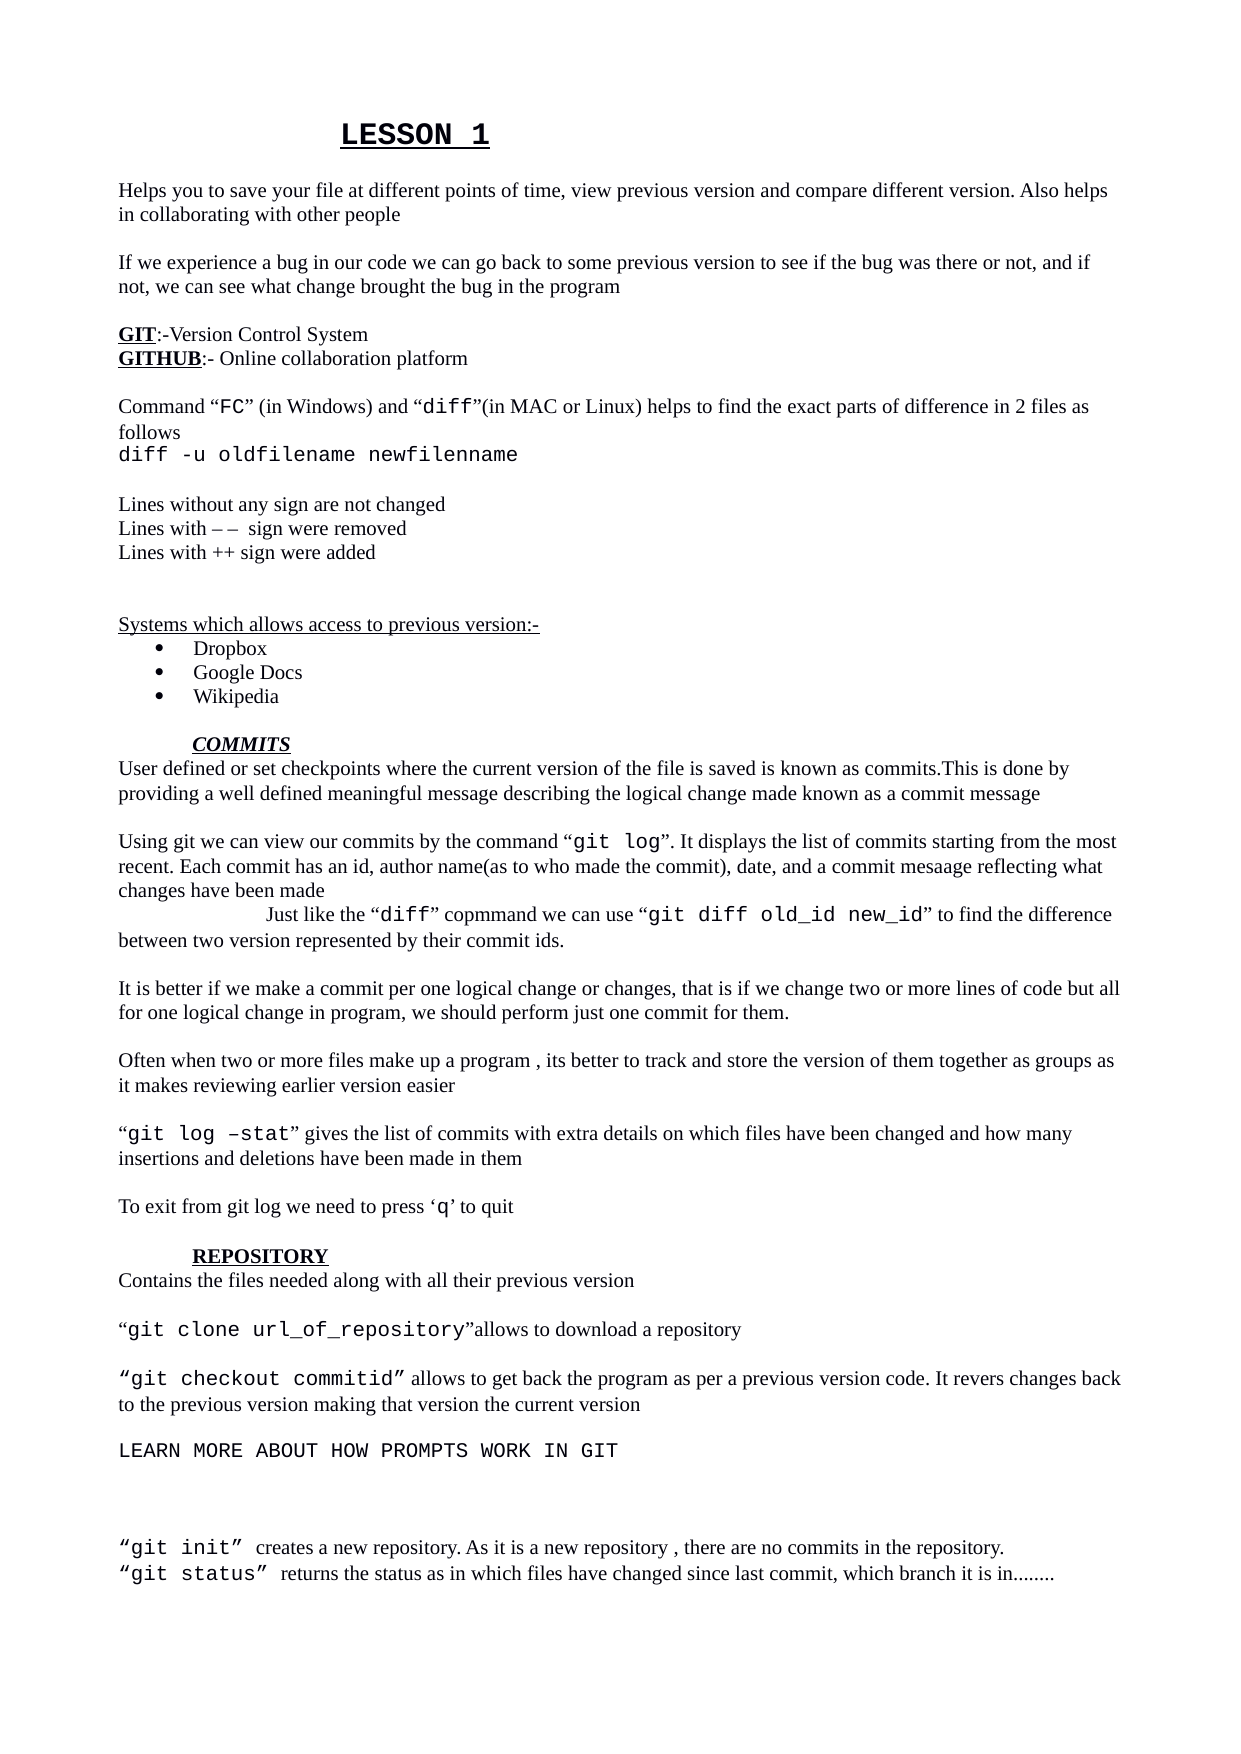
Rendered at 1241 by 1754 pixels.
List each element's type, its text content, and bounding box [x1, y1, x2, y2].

text Lines without any sign are not changed [118, 492, 1122, 516]
text To exit from git log we need to press ‘q’ to quit [118, 1194, 1122, 1220]
text Often when two or more files make up a program , its better to track and store the version of them together as groups as it makes reviewing earlier version easier [118, 1048, 1122, 1097]
text It is better if we make a commit per one logical change or changes, that is if we change two or more lines of code but all for one logical change in program, we should perform just one commit for them. [118, 976, 1122, 1024]
list Dropbox [156, 636, 1122, 660]
text Helps you to save your file at different points of time, view previous version and compare different version. Also helps in collaborating with other people [118, 178, 1122, 226]
text LEARN MORE ABOUT HOW PROMPTS WORK IN GIT [118, 1440, 1122, 1464]
text “git checkout commitid” allows to get back the program as per a previous version code. It revers changes back to the previous version making that version the current version [118, 1366, 1122, 1416]
text Command “FC” (in Windows) and “diff”(in MAC or Linux) helps to find the exact parts of difference in 2 files as follows [118, 394, 1122, 444]
list Google Docs [156, 660, 1122, 684]
text Just like the “diff” copmmand we can use “git diff old_id new_id” to find the difference between two version represented by their commit ids. [118, 902, 1122, 952]
text LESSON 1 [118, 118, 1122, 153]
text Contains the files needed along with all their previous version [118, 1268, 1122, 1292]
text “git clone url_of_repository”allows to download a repository [118, 1316, 1122, 1342]
list Wikipedia [156, 684, 1122, 708]
text REPOSITORY [118, 1244, 1122, 1268]
text COMMITS [118, 732, 1122, 756]
text Lines with – – sign were removed [118, 516, 1122, 540]
text GIT:-Version Control System [118, 322, 1122, 346]
text “git init” creates a new repository. As it is a new repository , there are no commits in the repository. [118, 1535, 1122, 1560]
text Using git we can view our commits by the command “git log”. It displays the list of commits starting from the most recent. Each commit has an id, author name(as to who made the commit), date, and a commit mesaage reflecting what changes have been made [118, 828, 1122, 902]
text “git log –stat” gives the list of commits with extra details on which files have been changed and how many insertions and deletions have been made in them [118, 1121, 1122, 1170]
text Systems which allows access to previous version:- [118, 612, 1122, 636]
text If we experience a bug in our code we can go back to some previous version to see if the bug was there or not, and if not, we can see what change brought the bug in the program [118, 250, 1122, 298]
text “git status” returns the status as in which files have changed since last commit, which branch it is in........ [118, 1560, 1122, 1586]
text Lines with ++ sign were added [118, 540, 1122, 564]
text GITHUB:- Online collaboration platform [118, 346, 1122, 370]
text User defined or set checkpoints where the current version of the file is saved is known as commits.This is done by providing a well defined meaningful message describing the logical change made known as a commit message [118, 756, 1122, 804]
text diff -u oldfilename newfilenname [118, 444, 1122, 468]
